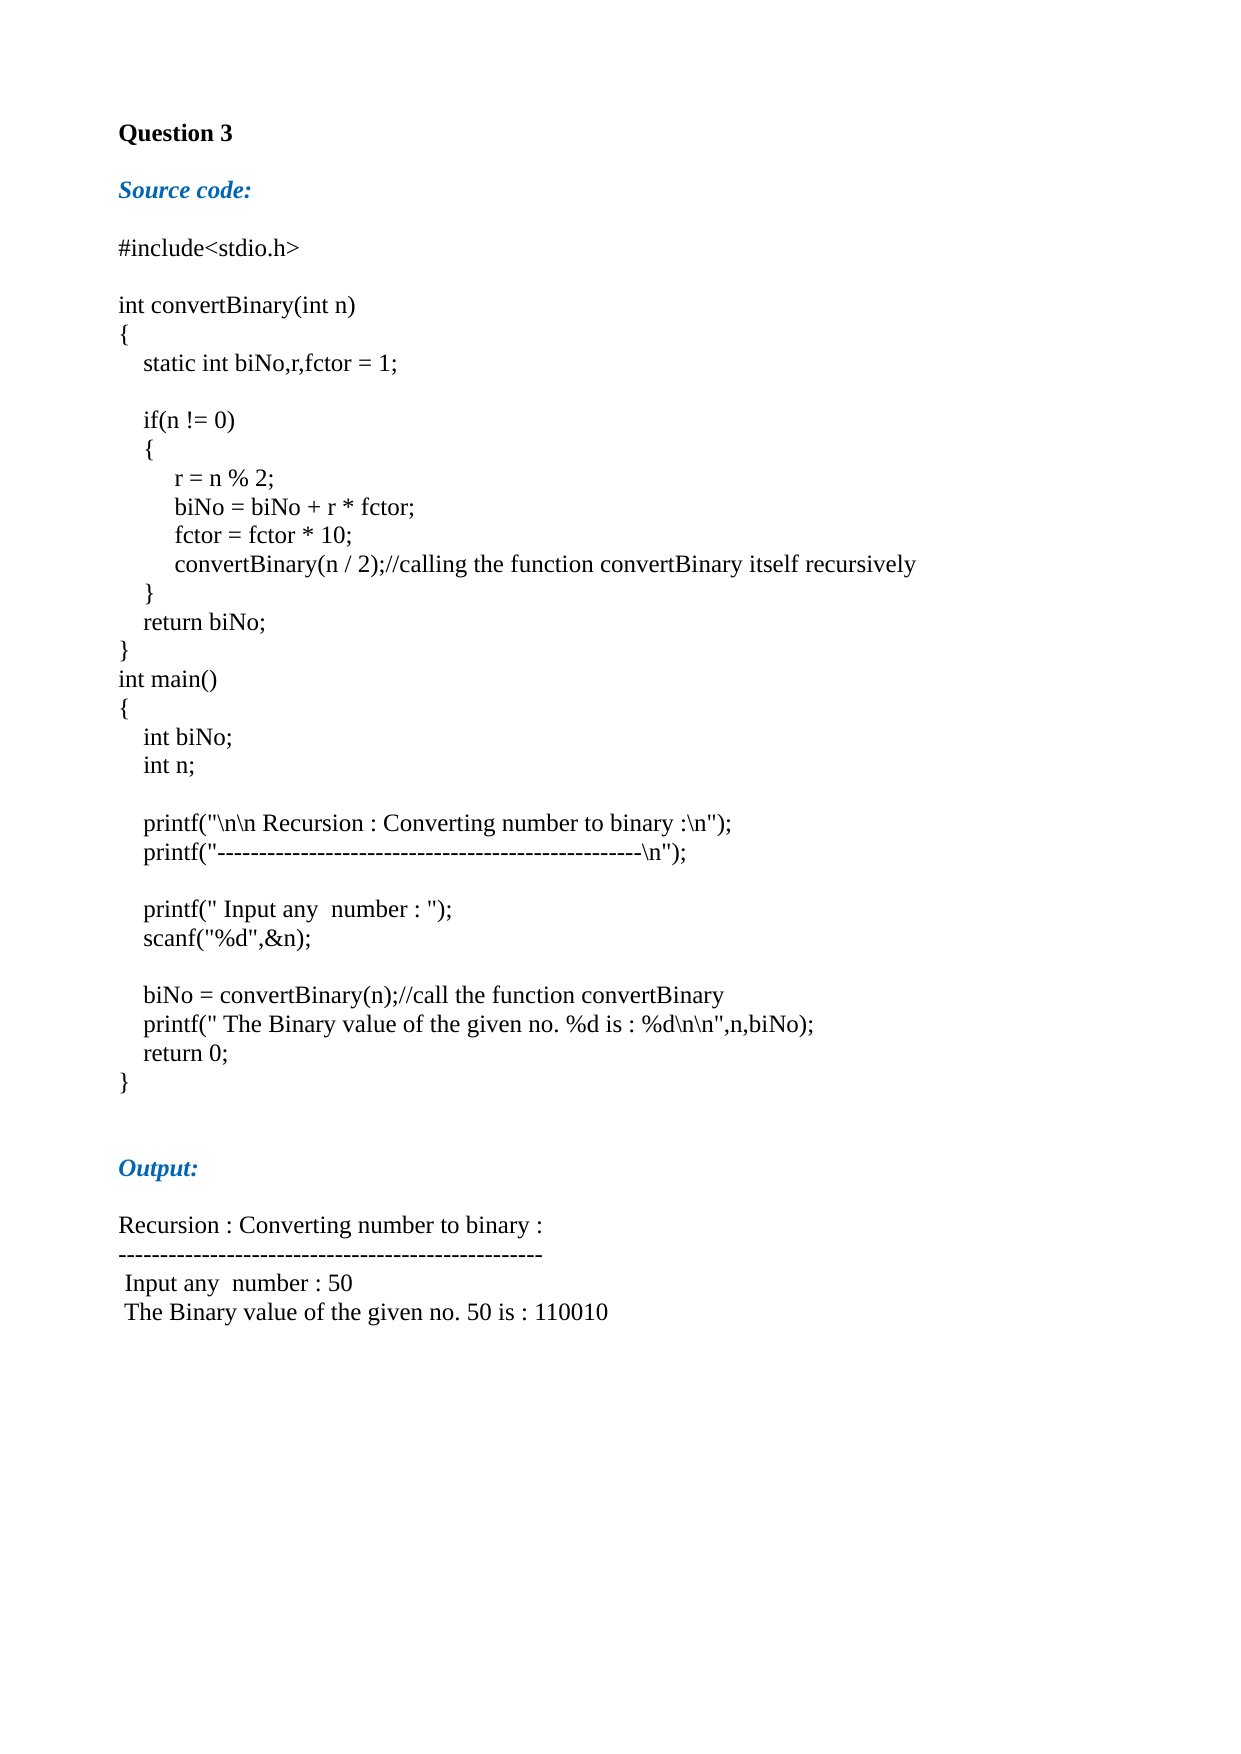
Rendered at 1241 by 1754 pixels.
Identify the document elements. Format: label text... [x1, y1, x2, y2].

text scanf("%d",&n); [118, 923, 1122, 952]
text Input any number : 50 [118, 1268, 1122, 1297]
text } [118, 1067, 1122, 1096]
text printf(" The Binary value of the given no. %d is : %d\n\n",n,biNo); [118, 1009, 1122, 1038]
text { [118, 319, 1122, 348]
text { [118, 434, 1122, 463]
text Source code: [118, 176, 1122, 204]
text --------------------------------------------------- [118, 1239, 1122, 1268]
text convertBinary(n / 2);//calling the function convertBinary itself recursively [118, 549, 1122, 578]
text #include<stdio.h> [118, 233, 1122, 262]
text printf(" Input any number : "); [118, 894, 1122, 923]
text fctor = fctor * 10; [118, 521, 1122, 549]
text Output: [118, 1153, 1122, 1182]
text The Binary value of the given no. 50 is : 110010 [118, 1297, 1122, 1326]
text biNo = biNo + r * fctor; [118, 492, 1122, 521]
text Recursion : Converting number to binary : [118, 1211, 1122, 1239]
text printf("\n\n Recursion : Converting number to binary :\n"); [118, 808, 1122, 837]
text biNo = convertBinary(n);//call the function convertBinary [118, 981, 1122, 1009]
text int convertBinary(int n) [118, 291, 1122, 319]
text Question 3 [118, 118, 1122, 147]
text r = n % 2; [118, 463, 1122, 492]
text if(n != 0) [118, 406, 1122, 434]
text return biNo; [118, 607, 1122, 636]
text } [118, 578, 1122, 607]
text printf("---------------------------------------------------\n"); [118, 837, 1122, 866]
text int n; [118, 751, 1122, 779]
text } [118, 636, 1122, 664]
text return 0; [118, 1038, 1122, 1067]
text static int biNo,r,fctor = 1; [118, 348, 1122, 377]
text int biNo; [118, 722, 1122, 751]
text int main() [118, 664, 1122, 693]
text { [118, 693, 1122, 722]
